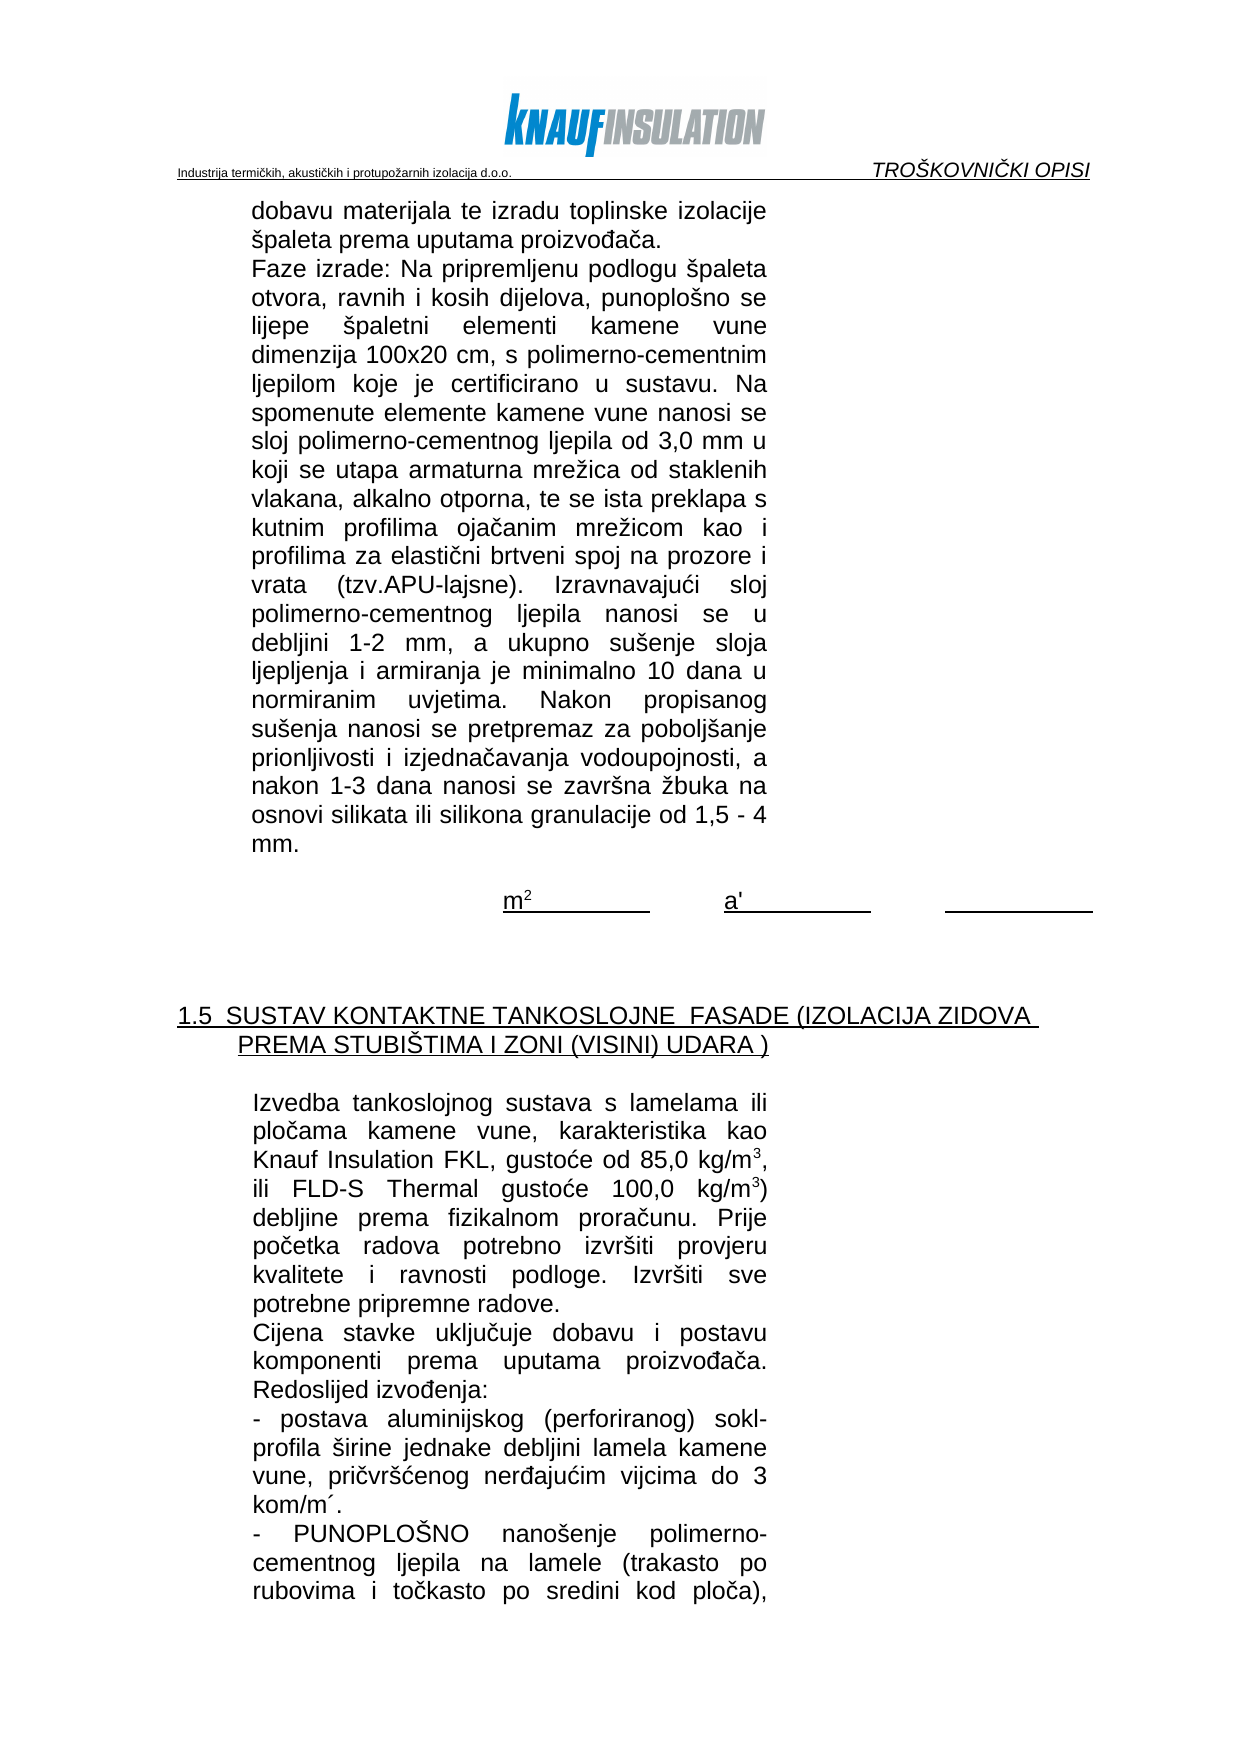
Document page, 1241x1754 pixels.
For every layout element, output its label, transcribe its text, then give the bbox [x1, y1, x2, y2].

text Izvedba tankoslojnog sustava s lamelama ili pločama kamene vune, karakteristika kao Knauf Insulation FKL, gustoće od 85,0 kg/m3, ili FLD-S Thermal gustoće 100,0 kg/m3) debljine prema fizikalnom proračunu. Prije početka radova potrebno izvršiti provjeru kvalitete i ravnosti podloge. Izvršiti sve potrebne pripremne radove. [252, 1088, 768, 1318]
text Faze izrade: Na pripremljenu podlogu špaleta otvora, ravnih i kosih dijelova, punoplošno se lijepe špaletni elementi kamene vune dimenzija 100x20 cm, s polimerno-cementnim ljepilom koje je certificirano u sustavu. Na spomenute elemente kamene vune nanosi se sloj polimerno-cementnog ljepila od 3,0 mm u koji se utapa armaturna mrežica od staklenih vlakana, alkalno otporna, te se ista preklapa s kutnim profilima ojačanim mrežicom kao i profilima za elastični brtveni spoj na prozore i vrata (tzv.APU-lajsne). Izravnavajući sloj polimerno-cementnog ljepila nanosi se u debljini 1-2 mm, a ukupno sušenje sloja ljepljenja i armiranja je minimalno 10 dana u normiranim uvjetima. Nakon propisanog sušenja nanosi se pretpremaz za poboljšanje prionljivosti i izjednačavanja vodoupojnosti, a nakon 1-3 dana nanosi se završna žbuka na osnovi silikata ili silikona granulacije od 1,5 - 4 mm. [251, 254, 768, 858]
text Cijena stavke uključuje dobavu i postavu komponenti prema uputama proizvođača. Redoslijed izvođenja: [252, 1318, 768, 1404]
text - postava aluminijskog (perforiranog) sokl-profila širine jednake debljini lamela kamene vune, pričvršćenog nerđajućim vijcima do 3 kom/m´. [252, 1404, 768, 1519]
text dobavu materijala te izradu toplinske izolacije špaleta prema uputama proizvođača. [251, 196, 768, 254]
picture [503, 76, 767, 157]
text m2 a' [177, 886, 1092, 915]
text - PUNOPLOŠNO nanošenje polimerno-cementnog ljepila na lamele (trakasto po rubovima i točkasto po sredini kod ploča), [252, 1519, 768, 1605]
subtitle 1.5 SUSTAV KONTAKTNE TANKOSLOJNE FASADE (IZOLACIJA ZIDOVA PREMA STUBIŠTIMA I ZONI (VISINI) UDARA ) [177, 1001, 1092, 1059]
